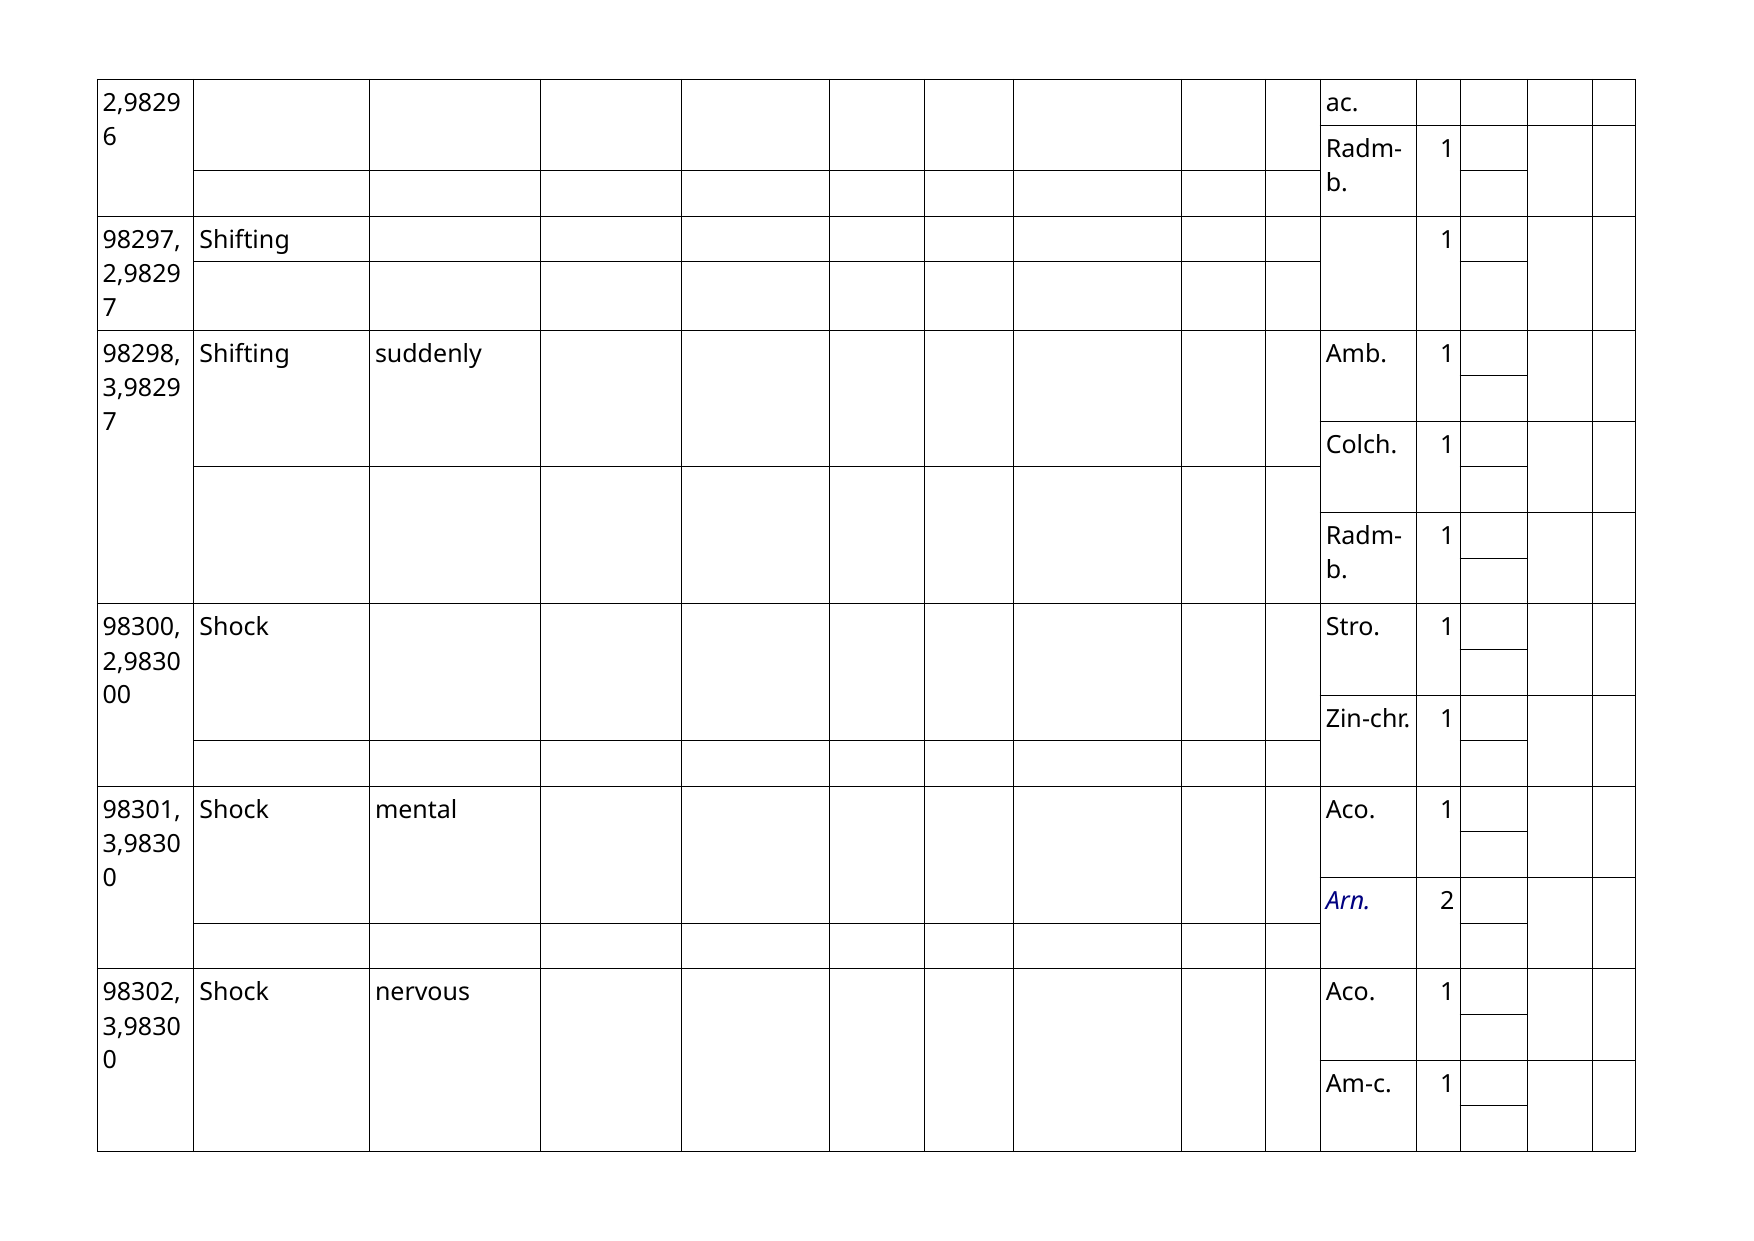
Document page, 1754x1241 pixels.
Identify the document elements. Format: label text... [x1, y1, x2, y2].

table_cell [1182, 969, 1265, 1151]
table_cell [1014, 604, 1181, 740]
table_cell [1593, 513, 1635, 603]
table_cell [370, 924, 540, 968]
table_cell [925, 80, 1013, 170]
table_cell [1593, 787, 1635, 877]
table_cell [1528, 1061, 1592, 1151]
table_cell [1182, 171, 1265, 216]
table_cell [1182, 787, 1265, 923]
table_cell [1593, 126, 1635, 216]
table_cell 2,98296 [98, 80, 193, 216]
table_cell [925, 741, 1013, 786]
table_cell [830, 80, 924, 170]
table_cell [1593, 878, 1635, 968]
table_cell [1014, 217, 1181, 261]
table_cell [1461, 650, 1527, 694]
table_cell [925, 331, 1013, 466]
table_cell [1014, 741, 1181, 786]
table_cell [925, 969, 1013, 1151]
table_cell [682, 467, 829, 603]
table_cell [1528, 331, 1592, 421]
table_cell [1014, 467, 1181, 603]
table_cell [541, 262, 681, 329]
table_cell [1461, 422, 1527, 466]
table_cell mental [370, 787, 540, 923]
table_cell [194, 171, 369, 216]
table_cell [830, 741, 924, 786]
table_cell Arn. [1321, 878, 1416, 968]
table_cell Radm-b. [1321, 513, 1416, 603]
table_cell [1266, 171, 1320, 216]
table_cell [1266, 969, 1320, 1151]
table_cell [682, 969, 829, 1151]
table_cell [1461, 969, 1527, 1014]
table_cell [370, 217, 540, 261]
table_cell [1266, 924, 1320, 968]
table_cell [682, 262, 829, 329]
table_cell [1461, 126, 1527, 170]
table_cell [1266, 80, 1320, 170]
table_cell [830, 331, 924, 466]
table_cell [1461, 1106, 1527, 1151]
table_cell [1528, 217, 1592, 329]
table_cell [925, 171, 1013, 216]
table_cell [1528, 969, 1592, 1059]
table_cell [682, 80, 829, 170]
table_cell 1 [1417, 422, 1460, 512]
table_cell Radm-b. [1321, 126, 1416, 216]
table_cell 98300,2,983000 [98, 604, 193, 786]
table_cell [1266, 217, 1320, 261]
table_cell [1182, 80, 1265, 170]
table_cell [541, 787, 681, 923]
table_cell [830, 262, 924, 329]
table_cell [682, 787, 829, 923]
table_cell [1528, 604, 1592, 694]
table_cell [1321, 217, 1416, 329]
table_cell [1461, 832, 1527, 877]
table_cell [1014, 787, 1181, 923]
table_cell [925, 924, 1013, 968]
table_cell 1 [1417, 217, 1460, 329]
table_cell [1593, 1061, 1635, 1151]
table_cell [1461, 878, 1527, 923]
table_cell [1182, 262, 1265, 329]
table_cell [1593, 604, 1635, 694]
table_cell [541, 217, 681, 261]
table_cell [1182, 741, 1265, 786]
table_cell [1014, 262, 1181, 329]
table_cell Aco. [1321, 787, 1416, 877]
table_cell [1182, 604, 1265, 740]
table_cell [194, 262, 369, 329]
table_cell [1266, 467, 1320, 603]
table_cell [1461, 80, 1527, 124]
table_cell [370, 467, 540, 603]
table_cell [1461, 376, 1527, 421]
table_cell [1014, 924, 1181, 968]
table_cell [1461, 1015, 1527, 1059]
table_cell [194, 80, 369, 170]
table_cell [1461, 604, 1527, 649]
table_cell [1014, 331, 1181, 466]
table_cell [830, 217, 924, 261]
table_cell [1014, 969, 1181, 1151]
table_cell [830, 787, 924, 923]
table_cell [541, 741, 681, 786]
table_cell [370, 741, 540, 786]
table_cell [925, 787, 1013, 923]
table_cell Shock [194, 604, 369, 740]
table_cell Zin-chr. [1321, 696, 1416, 786]
table_cell [1014, 80, 1181, 170]
table_cell [541, 331, 681, 466]
table_cell [925, 217, 1013, 261]
table_cell [541, 969, 681, 1151]
table_cell [1461, 924, 1527, 968]
table_cell [1182, 467, 1265, 603]
table_cell [370, 604, 540, 740]
table_cell 2 [1417, 878, 1460, 968]
table_cell [1528, 513, 1592, 603]
table_cell [1461, 467, 1527, 512]
table_cell [1461, 171, 1527, 216]
table_cell nervous [370, 969, 540, 1151]
table_cell [541, 80, 681, 170]
table_cell [1182, 217, 1265, 261]
table_cell [1593, 969, 1635, 1059]
table_cell [1461, 331, 1527, 375]
table_cell suddenly [370, 331, 540, 466]
table_cell 1 [1417, 787, 1460, 877]
table_cell [1461, 559, 1527, 603]
table_cell [830, 969, 924, 1151]
table_cell [1266, 331, 1320, 466]
table_cell [1593, 331, 1635, 421]
table_cell [370, 262, 540, 329]
table_cell 98298,3,98297 [98, 331, 193, 603]
table_cell [925, 467, 1013, 603]
table_cell 98297,2,98297 [98, 217, 193, 329]
table_cell 1 [1417, 604, 1460, 694]
table_cell [1461, 262, 1527, 329]
table_cell 1 [1417, 1061, 1460, 1151]
table_cell [1461, 513, 1527, 558]
table_cell [1528, 422, 1592, 512]
table_cell [370, 171, 540, 216]
table_cell 1 [1417, 331, 1460, 421]
table_cell [1461, 787, 1527, 831]
table_cell [1593, 217, 1635, 329]
table_cell Colch. [1321, 422, 1416, 512]
table_cell [1593, 696, 1635, 786]
table_cell [1528, 787, 1592, 877]
table_cell [1528, 80, 1592, 124]
table_cell [1182, 924, 1265, 968]
table_cell ac. [1321, 80, 1416, 124]
table_cell [682, 217, 829, 261]
table_cell [1266, 604, 1320, 740]
table_cell [1266, 787, 1320, 923]
table_cell 98301,3,98300 [98, 787, 193, 968]
table_cell [541, 604, 681, 740]
table_cell [370, 80, 540, 170]
table_cell Amb. [1321, 331, 1416, 421]
table_cell [1528, 696, 1592, 786]
table_cell Aco. [1321, 969, 1416, 1059]
table_cell [682, 331, 829, 466]
table_cell [925, 262, 1013, 329]
table_cell [682, 924, 829, 968]
table_cell Shifting [194, 217, 369, 261]
table_cell [541, 467, 681, 603]
table_cell [194, 924, 369, 968]
table_cell [1461, 1061, 1527, 1105]
table_cell [682, 171, 829, 216]
table_cell [830, 467, 924, 603]
table_cell [1182, 331, 1265, 466]
table_cell Stro. [1321, 604, 1416, 694]
table_cell [830, 171, 924, 216]
table_cell [1593, 80, 1635, 124]
table_cell [194, 741, 369, 786]
table_cell 1 [1417, 513, 1460, 603]
table_cell 1 [1417, 696, 1460, 786]
table_cell Shock [194, 787, 369, 923]
table_cell 1 [1417, 969, 1460, 1059]
table_cell [1528, 126, 1592, 216]
table_cell [925, 604, 1013, 740]
table_cell Shifting [194, 331, 369, 466]
table_cell [1593, 422, 1635, 512]
table_cell [1461, 741, 1527, 786]
table_cell [1014, 171, 1181, 216]
table_cell Am-c. [1321, 1061, 1416, 1151]
table_cell [541, 171, 681, 216]
table_cell [1417, 80, 1460, 124]
table_cell 1 [1417, 126, 1460, 216]
table_cell 98302,3,98300 [98, 969, 193, 1151]
table_cell [830, 924, 924, 968]
table_cell [1528, 878, 1592, 968]
table_cell [682, 741, 829, 786]
table_cell [1266, 262, 1320, 329]
table_cell [194, 467, 369, 603]
table_cell [1461, 217, 1527, 261]
table_cell [1461, 696, 1527, 740]
table_cell [1266, 741, 1320, 786]
table_cell [830, 604, 924, 740]
table_cell [682, 604, 829, 740]
table_cell Shock [194, 969, 369, 1151]
table_cell [541, 924, 681, 968]
